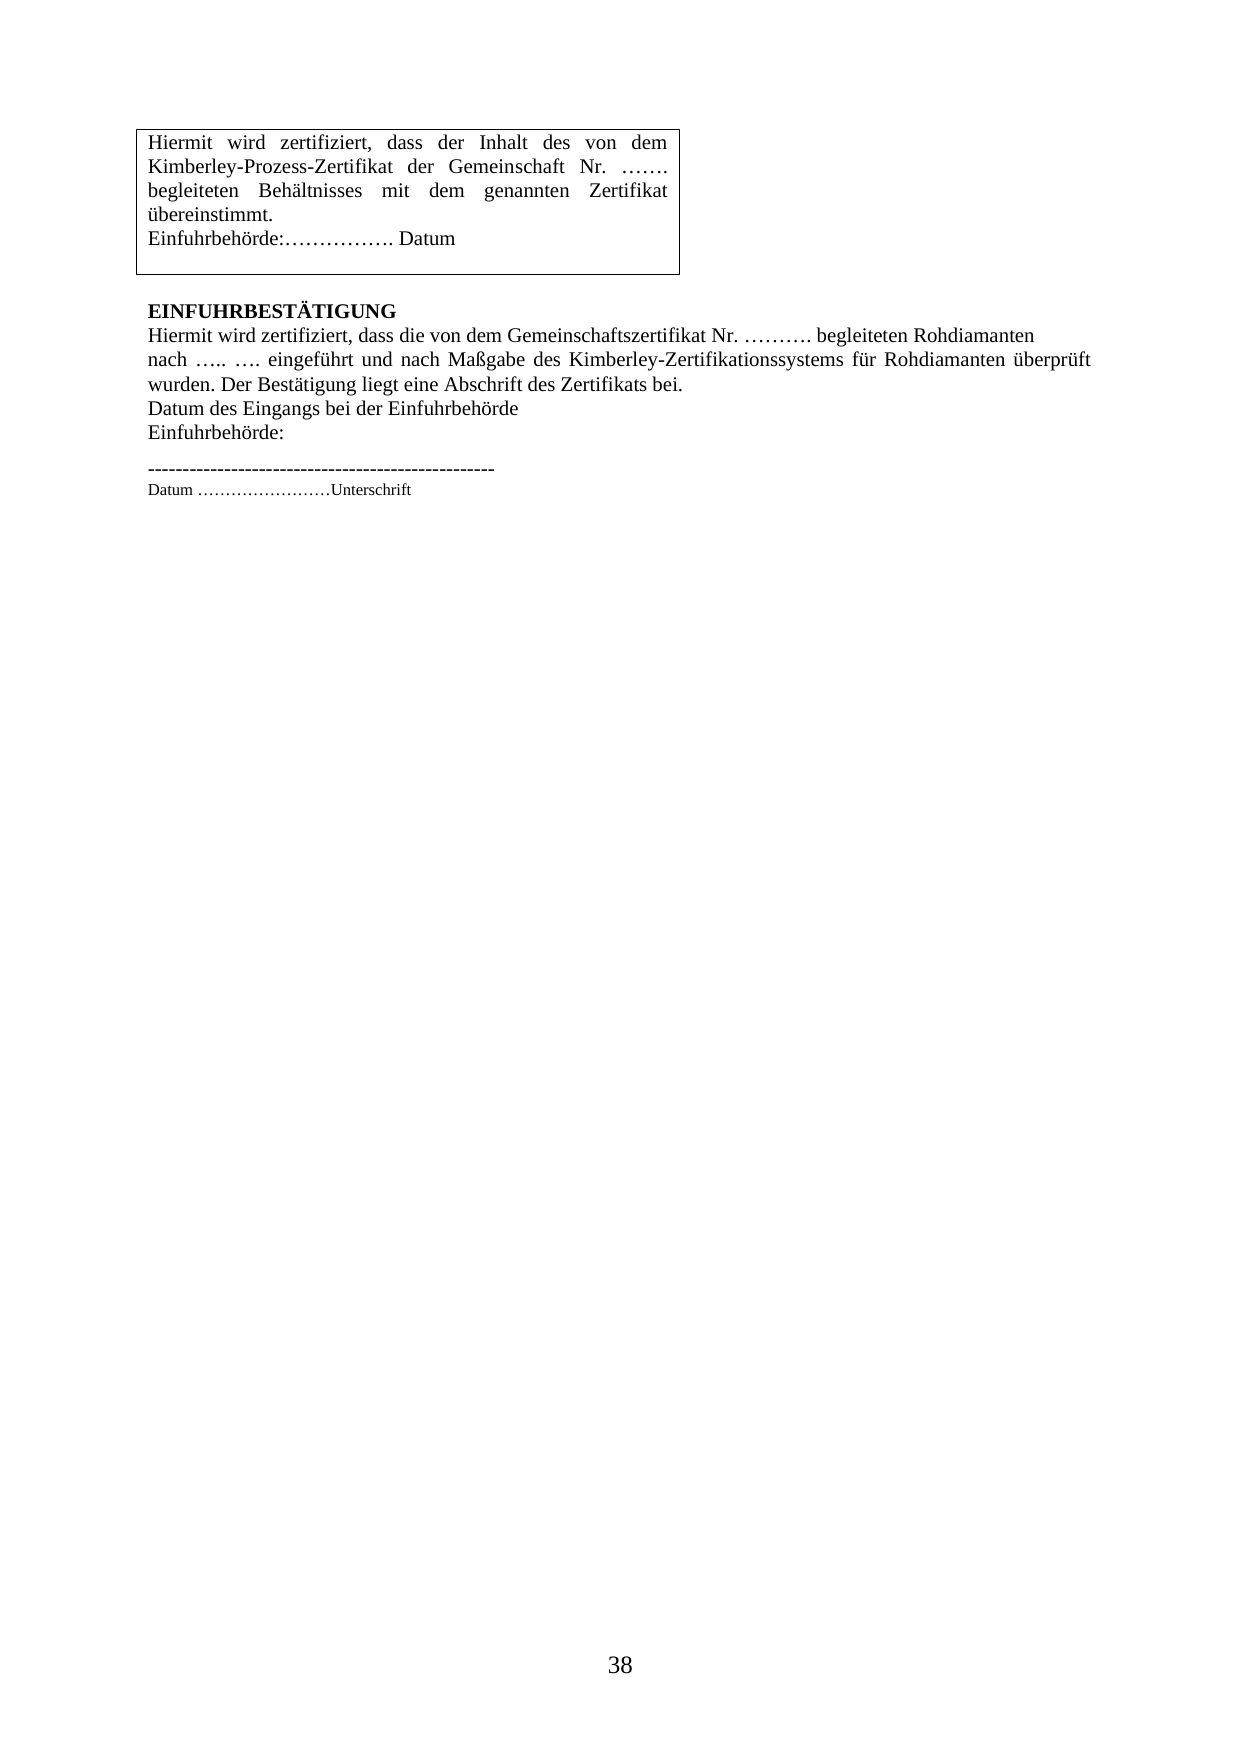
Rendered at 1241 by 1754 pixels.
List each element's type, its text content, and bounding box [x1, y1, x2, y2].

text EINFUHRBESTÄTIGUNG [148, 299, 1092, 323]
text Hiermit wird zertifiziert, dass die von dem Gemeinschaftszertifikat Nr. ………. begleiteten Rohdiamanten [148, 323, 1092, 347]
text Datum des Eingangs bei der Einfuhrbehörde [148, 396, 1092, 419]
text -------------------------------------------------- [148, 456, 1092, 480]
text Einfuhrbehörde: [148, 419, 1092, 444]
text Datum …………………… Unterschrift [148, 480, 1092, 499]
table_header Hiermit wird zertifiziert, dass der Inhalt des von dem Kimberley-Prozess-Zertifikat der Gemein­schaft Nr. ……. begleiteten Behältnisses mit dem genannten Zertifikat übereinstimmt. Einfuhrbehörde:……………. Datum [137, 130, 679, 274]
text nach ….. …. eingeführt und nach Maßgabe des Kimberley-Zertifikationssystems für Rohdiamanten überprüft wurden. Der Bestätigung liegt eine Abschrift des Zertifikats bei. [148, 347, 1092, 396]
